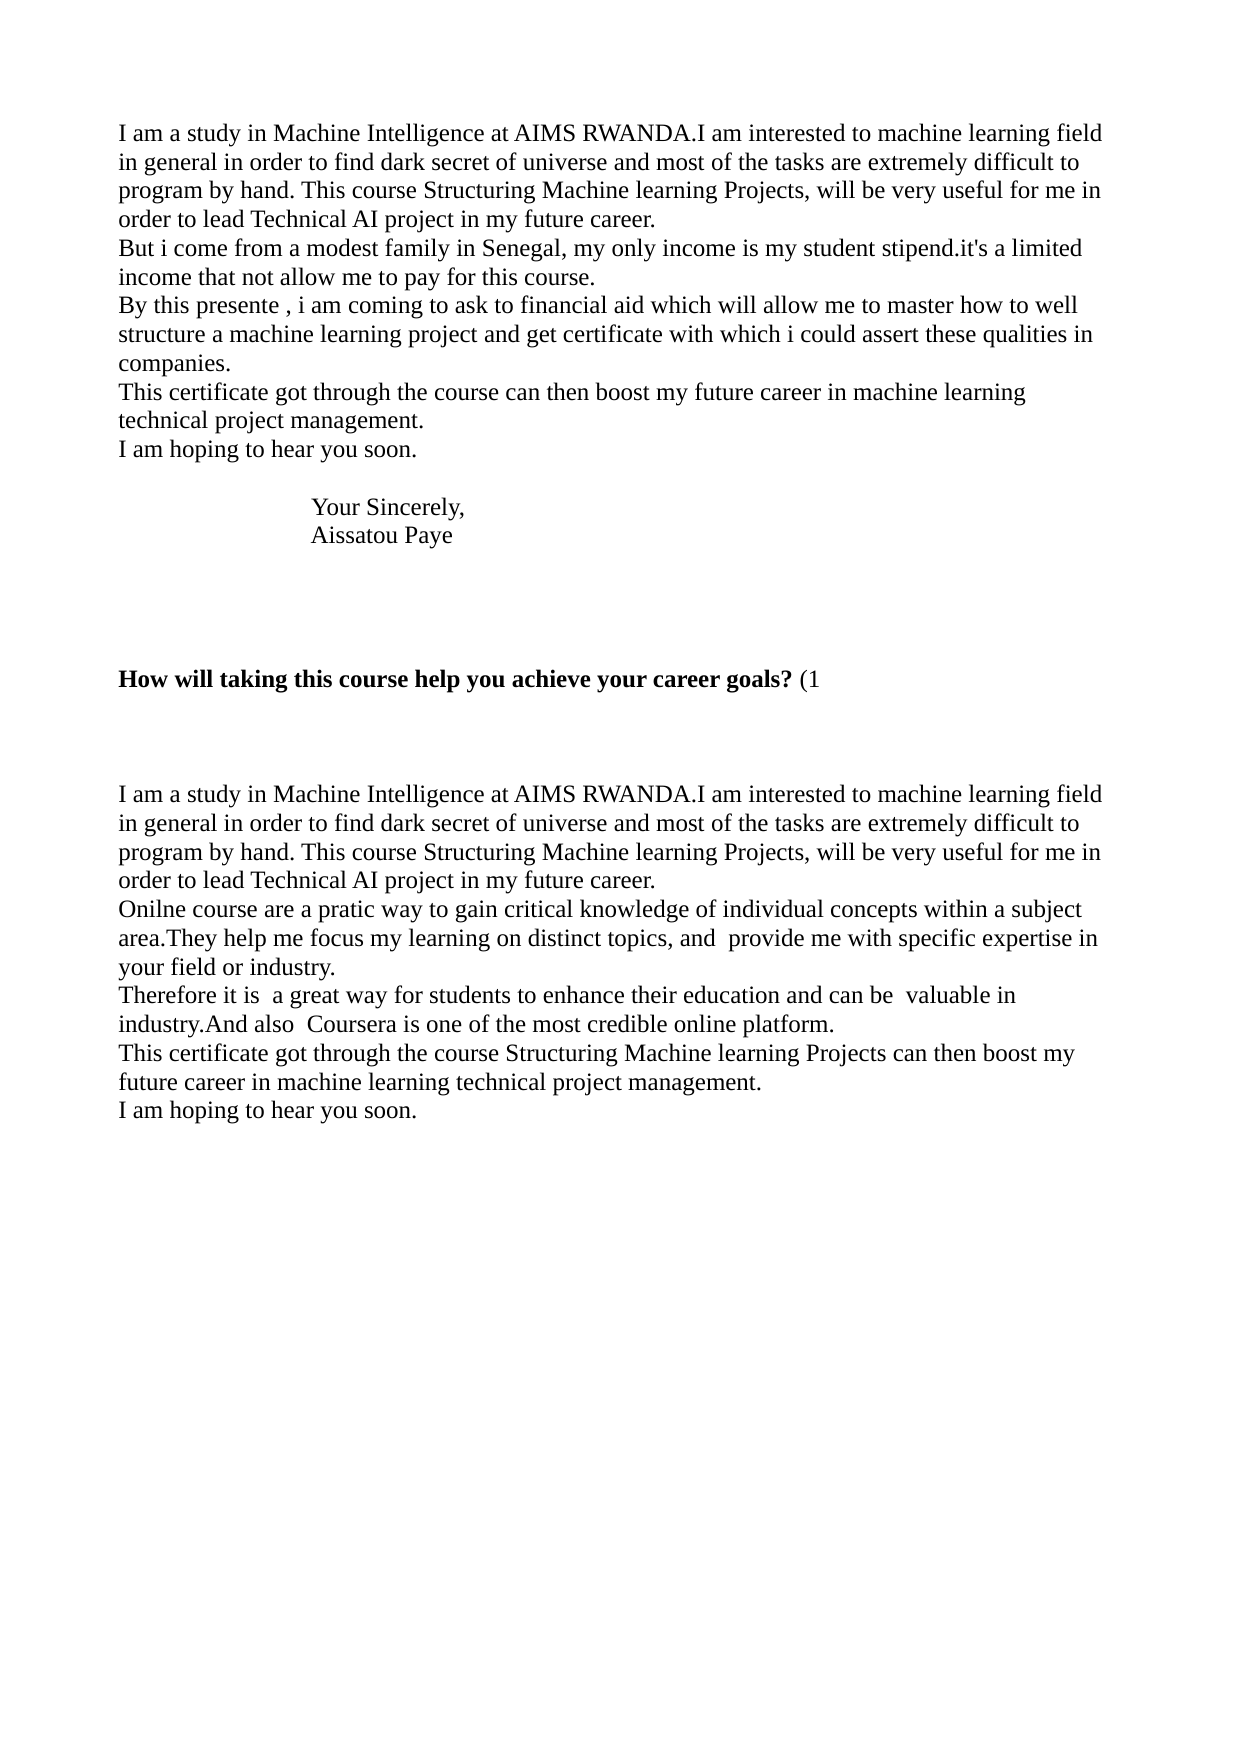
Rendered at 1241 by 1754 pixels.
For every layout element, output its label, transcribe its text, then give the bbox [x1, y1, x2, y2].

text I am hoping to hear you soon. [118, 434, 1122, 463]
text Your Sincerely, [118, 492, 1122, 521]
text But i come from a modest family in Senegal, my only income is my student stipend.it's a limited income that not allow me to pay for this course. [118, 233, 1122, 291]
text Onilne course are a pratic way to gain critical knowledge of individual concepts within a subject area.They help me focus my learning on distinct topics, and provide me with specific expertise in your field or industry. [118, 894, 1122, 981]
text How will taking this course help you achieve your career goals? (1 [118, 664, 1122, 693]
text This certificate got through the course can then boost my future career in machine learning technical project management. [118, 377, 1122, 434]
text This certificate got through the course Structuring Machine learning Projects can then boost my future career in machine learning technical project management. [118, 1038, 1122, 1096]
text I am a study in Machine Intelligence at AIMS RWANDA.I am interested to machine learning field in general in order to find dark secret of universe and most of the tasks are extremely difficult to program by hand. This course Structuring Machine learning Projects, will be very useful for me in order to lead Technical AI project in my future career. [118, 779, 1122, 894]
text By this presente , i am coming to ask to financial aid which will allow me to master how to well structure a machine learning project and get certificate with which i could assert these qualities in companies. [118, 291, 1122, 377]
text I am a study in Machine Intelligence at AIMS RWANDA.I am interested to machine learning field in general in order to find dark secret of universe and most of the tasks are extremely difficult to [118, 118, 1122, 176]
text Aissatou Paye [118, 521, 1122, 549]
text Therefore it is a great way for students to enhance their education and can be valuable in industry.And also Coursera is one of the most credible online platform. [118, 981, 1122, 1038]
text program by hand. This course Structuring Machine learning Projects, will be very useful for me in order to lead Technical AI project in my future career. [118, 176, 1122, 233]
text I am hoping to hear you soon. [118, 1096, 1122, 1124]
